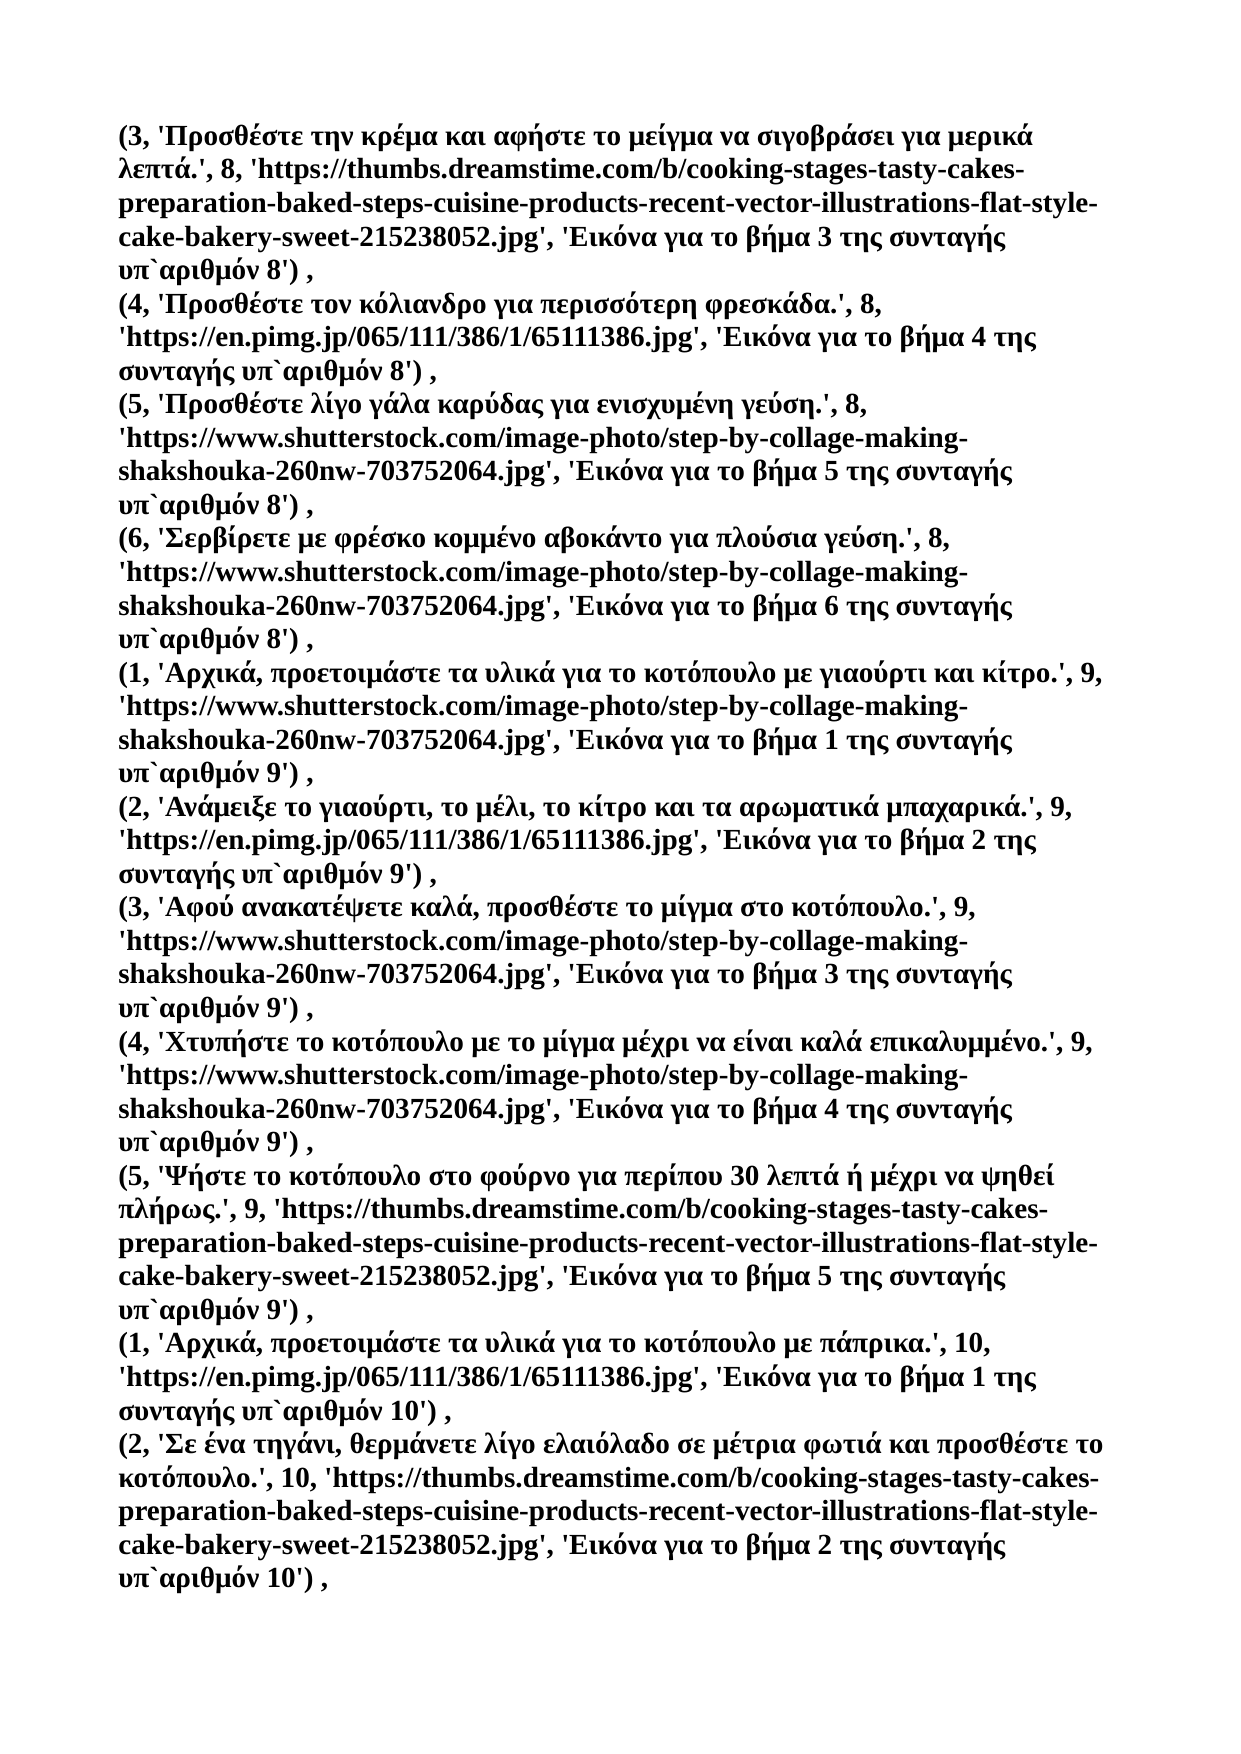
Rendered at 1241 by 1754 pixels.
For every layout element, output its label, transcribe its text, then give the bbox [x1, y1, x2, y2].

text (3, 'Προσθέστε την κρέμα και αφήστε το μείγμα να σιγοβράσει για μερικά λεπτά.', 8, 'https://thumbs.dreamstime.com/b/cooking-stages-tasty-cakes-preparation-baked-steps-cuisine-products-recent-vector-illustrations-flat-style-cake-bakery-sweet-215238052.jpg', 'Εικόνα για το βήμα 3 της συνταγής υπ`αριθμόν 8') , [118, 118, 1122, 286]
text (1, 'Αρχικά, προετοιμάστε τα υλικά για το κοτόπουλο με πάπρικα.', 10, 'https://en.pimg.jp/065/111/386/1/65111386.jpg', 'Εικόνα για το βήμα 1 της συνταγής υπ`αριθμόν 10') , [118, 1326, 1122, 1426]
text (4, 'Χτυπήστε το κοτόπουλο με το μίγμα μέχρι να είναι καλά επικαλυμμένο.', 9, 'https://www.shutterstock.com/image-photo/step-by-collage-making-shakshouka-260nw-703752064.jpg', 'Εικόνα για το βήμα 4 της συνταγής υπ`αριθμόν 9') , [118, 1024, 1122, 1158]
text (4, 'Προσθέστε τον κόλιανδρο για περισσότερη φρεσκάδα.', 8, 'https://en.pimg.jp/065/111/386/1/65111386.jpg', 'Εικόνα για το βήμα 4 της συνταγής υπ`αριθμόν 8') , [118, 286, 1122, 386]
text (5, 'Ψήστε το κοτόπουλο στο φούρνο για περίπου 30 λεπτά ή μέχρι να ψηθεί πλήρως.', 9, 'https://thumbs.dreamstime.com/b/cooking-stages-tasty-cakes-preparation-baked-steps-cuisine-products-recent-vector-illustrations-flat-style-cake-bakery-sweet-215238052.jpg', 'Εικόνα για το βήμα 5 της συνταγής υπ`αριθμόν 9') , [118, 1158, 1122, 1326]
text (1, 'Αρχικά, προετοιμάστε τα υλικά για το κοτόπουλο με γιαούρτι και κίτρο.', 9, 'https://www.shutterstock.com/image-photo/step-by-collage-making-shakshouka-260nw-703752064.jpg', 'Εικόνα για το βήμα 1 της συνταγής υπ`αριθμόν 9') , [118, 655, 1122, 789]
text (6, 'Σερβίρετε με φρέσκο κομμένο αβοκάντο για πλούσια γεύση.', 8, 'https://www.shutterstock.com/image-photo/step-by-collage-making-shakshouka-260nw-703752064.jpg', 'Εικόνα για το βήμα 6 της συνταγής υπ`αριθμόν 8') , [118, 521, 1122, 655]
text (3, 'Αφού ανακατέψετε καλά, προσθέστε το μίγμα στο κοτόπουλο.', 9, 'https://www.shutterstock.com/image-photo/step-by-collage-making-shakshouka-260nw-703752064.jpg', 'Εικόνα για το βήμα 3 της συνταγής υπ`αριθμόν 9') , [118, 889, 1122, 1024]
text (2, 'Ανάμειξε το γιαούρτι, το μέλι, το κίτρο και τα αρωματικά μπαχαρικά.', 9, 'https://en.pimg.jp/065/111/386/1/65111386.jpg', 'Εικόνα για το βήμα 2 της συνταγής υπ`αριθμόν 9') , [118, 789, 1122, 889]
text (2, 'Σε ένα τηγάνι, θερμάνετε λίγο ελαιόλαδο σε μέτρια φωτιά και προσθέστε το κοτόπουλο.', 10, 'https://thumbs.dreamstime.com/b/cooking-stages-tasty-cakes-preparation-baked-steps-cuisine-products-recent-vector-illustrations-flat-style-cake-bakery-sweet-215238052.jpg', 'Εικόνα για το βήμα 2 της συνταγής υπ`αριθμόν 10') , [118, 1426, 1122, 1594]
text (5, 'Προσθέστε λίγο γάλα καρύδας για ενισχυμένη γεύση.', 8, 'https://www.shutterstock.com/image-photo/step-by-collage-making-shakshouka-260nw-703752064.jpg', 'Εικόνα για το βήμα 5 της συνταγής υπ`αριθμόν 8') , [118, 386, 1122, 521]
